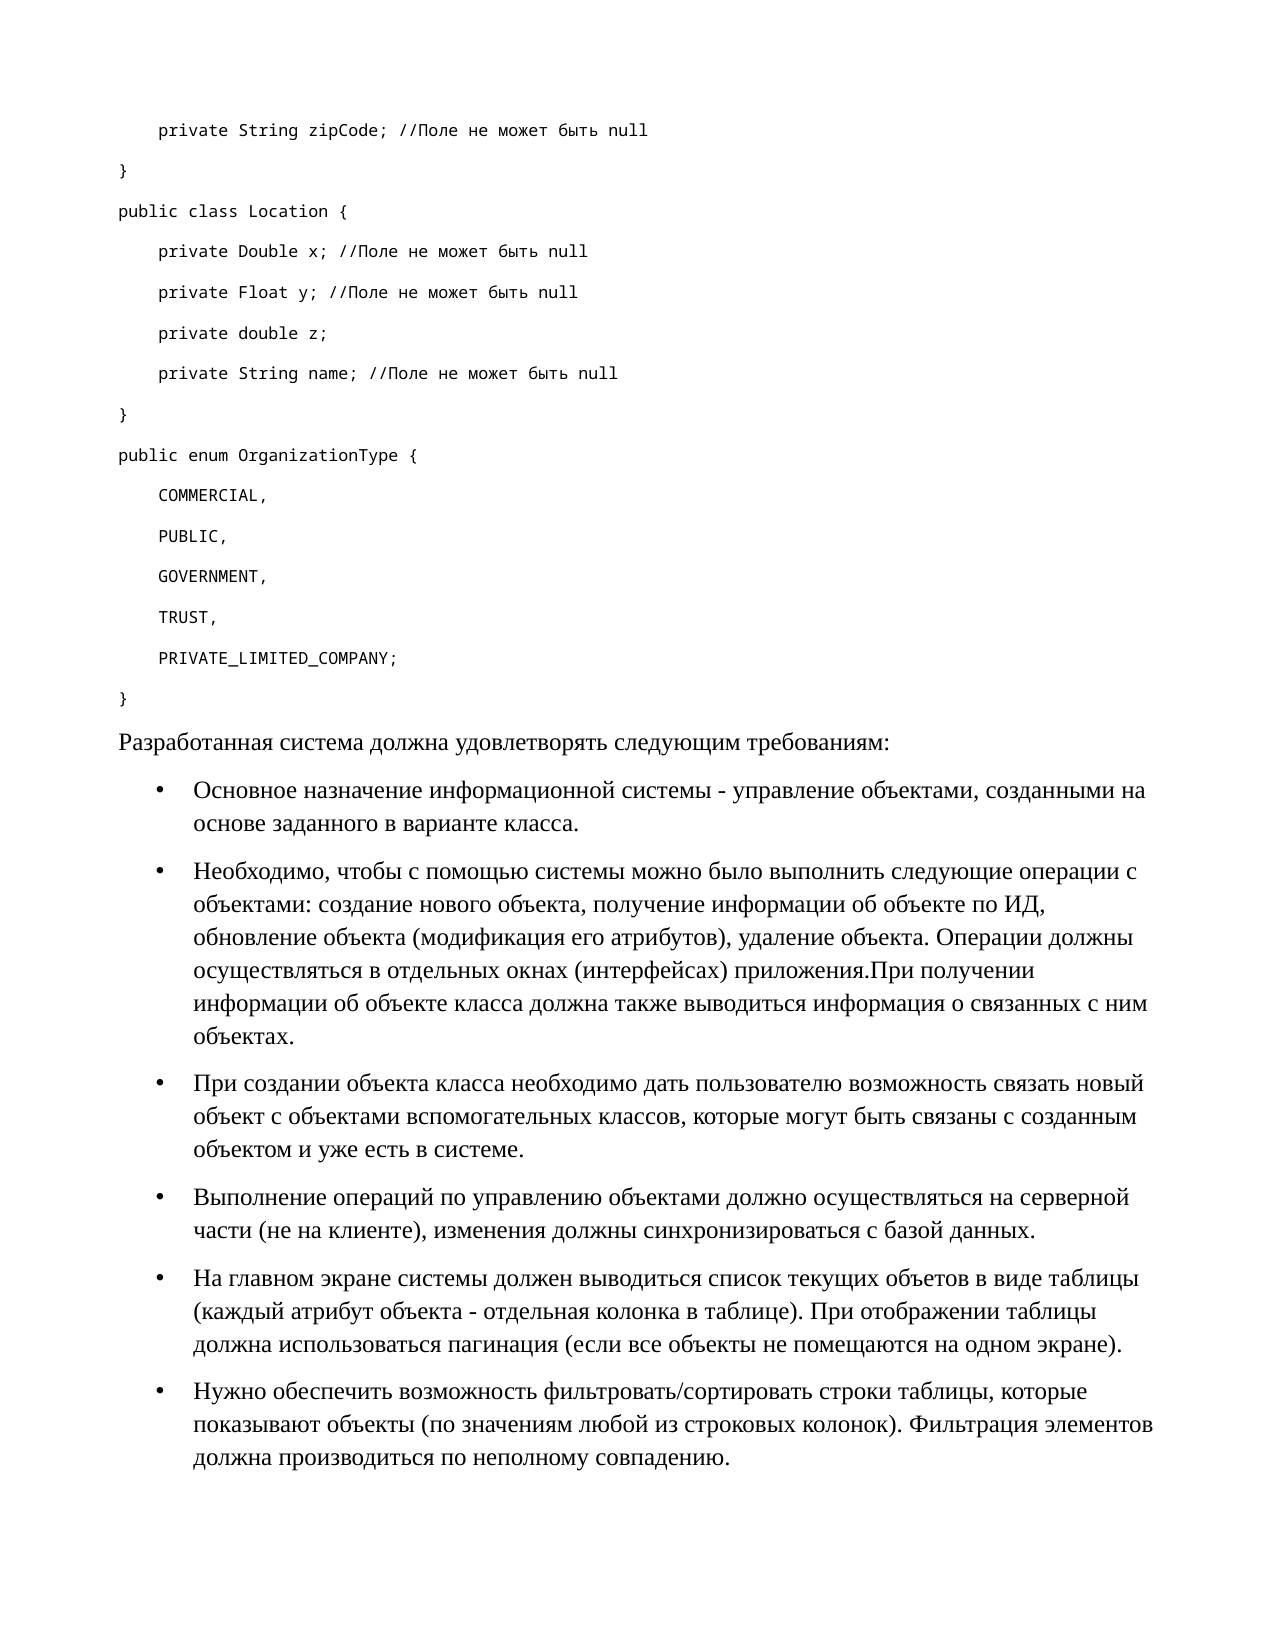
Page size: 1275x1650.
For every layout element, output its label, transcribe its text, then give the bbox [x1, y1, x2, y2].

text } [118, 159, 1157, 181]
text private String zipCode; //Поле не может быть null [118, 118, 1157, 141]
text private String name; //Поле не может быть null [118, 362, 1157, 384]
text PRIVATE_LIMITED_COMPANY; [118, 646, 1157, 669]
text public class Location { [118, 199, 1157, 222]
text } [118, 402, 1157, 425]
list На главном экране системы должен выводиться список текущих объетов в виде таблицы (каждый атрибут объекта - отдельная колонка в таблице). При отображении таблицы должна использоваться пагинация (если все объекты не помещаются на одном экране). [156, 1263, 1157, 1357]
text private double z; [118, 321, 1157, 344]
text Разработанная система должна удовлетворять следующим требованиям: [118, 727, 1157, 756]
list Выполнение операций по управлению объектами должно осуществляться на серверной части (не на клиенте), изменения должны синхронизироваться с базой данных. [156, 1182, 1157, 1244]
list Необходимо, чтобы с помощью системы можно было выполнить следующие операции с объектами: создание нового объекта, получение информации об объекте по ИД, обновление объекта (модификация его атрибутов), удаление объекта. Операции должны осуществляться в отдельных окнах (интерфейсах) приложения.При получении информации об объекте класса должна также выводиться информация о связанных с ним объектах. [156, 856, 1157, 1049]
text PUBLIC, [118, 524, 1157, 547]
text COMMERCIAL, [118, 484, 1157, 506]
text TRUST, [118, 606, 1157, 628]
text } [118, 687, 1157, 709]
list Нужно обеспечить возможность фильтровать/сортировать строки таблицы, которые показывают объекты (по значениям любой из строковых колонок). Фильтрация элементов должна производиться по неполному совпадению. [156, 1376, 1157, 1471]
list При создании объекта класса необходимо дать пользователю возможность связать новый объект с объектами вспомогательных классов, которые могут быть связаны с созданным объектом и уже есть в системе. [156, 1068, 1157, 1163]
text GOVERNMENT, [118, 565, 1157, 588]
text private Float y; //Поле не может быть null [118, 281, 1157, 303]
list Основное назначение информационной системы - управление объектами, созданными на основе заданного в варианте класса. [156, 775, 1157, 837]
text public enum OrganizationType { [118, 443, 1157, 466]
text private Double x; //Поле не может быть null [118, 240, 1157, 263]
